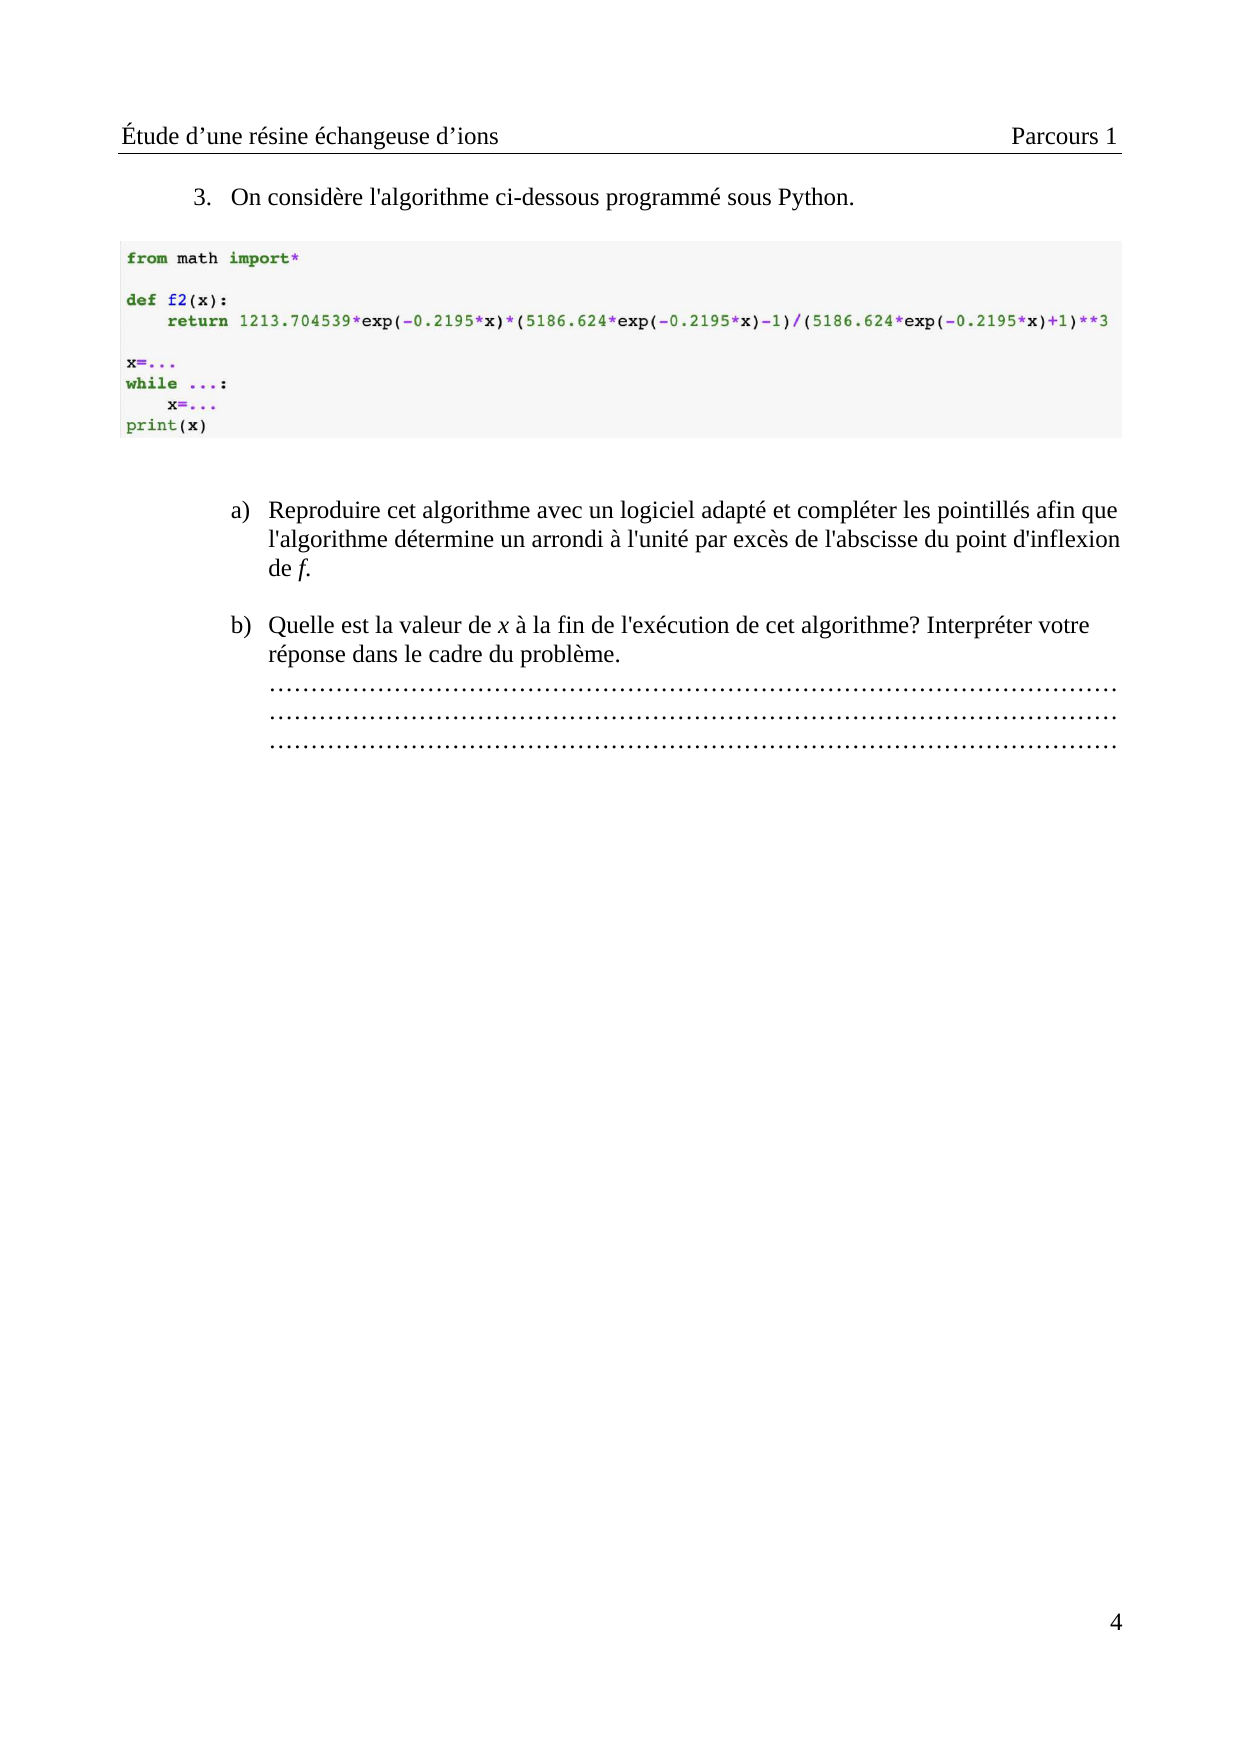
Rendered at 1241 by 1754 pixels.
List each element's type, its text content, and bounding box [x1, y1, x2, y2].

list ……………………………………………………………………………………………………………………………………………………………………………………………………………………………………………………………………………… [231, 668, 1122, 754]
list Quelle est la valeur de x à la fin de l'exécution de cet algorithme? Interpréter votre réponse dans le cadre du problème. [231, 610, 1122, 668]
picture [118, 239, 1123, 438]
list On considère l'algorithme ci-dessous programmé sous Python. [193, 182, 1122, 211]
list Reproduire cet algorithme avec un logiciel adapté et compléter les pointillés afin que l'algorithme détermine un arrondi à l'unité par excès de l'abscisse du point d'inflexion de f. [231, 495, 1122, 581]
